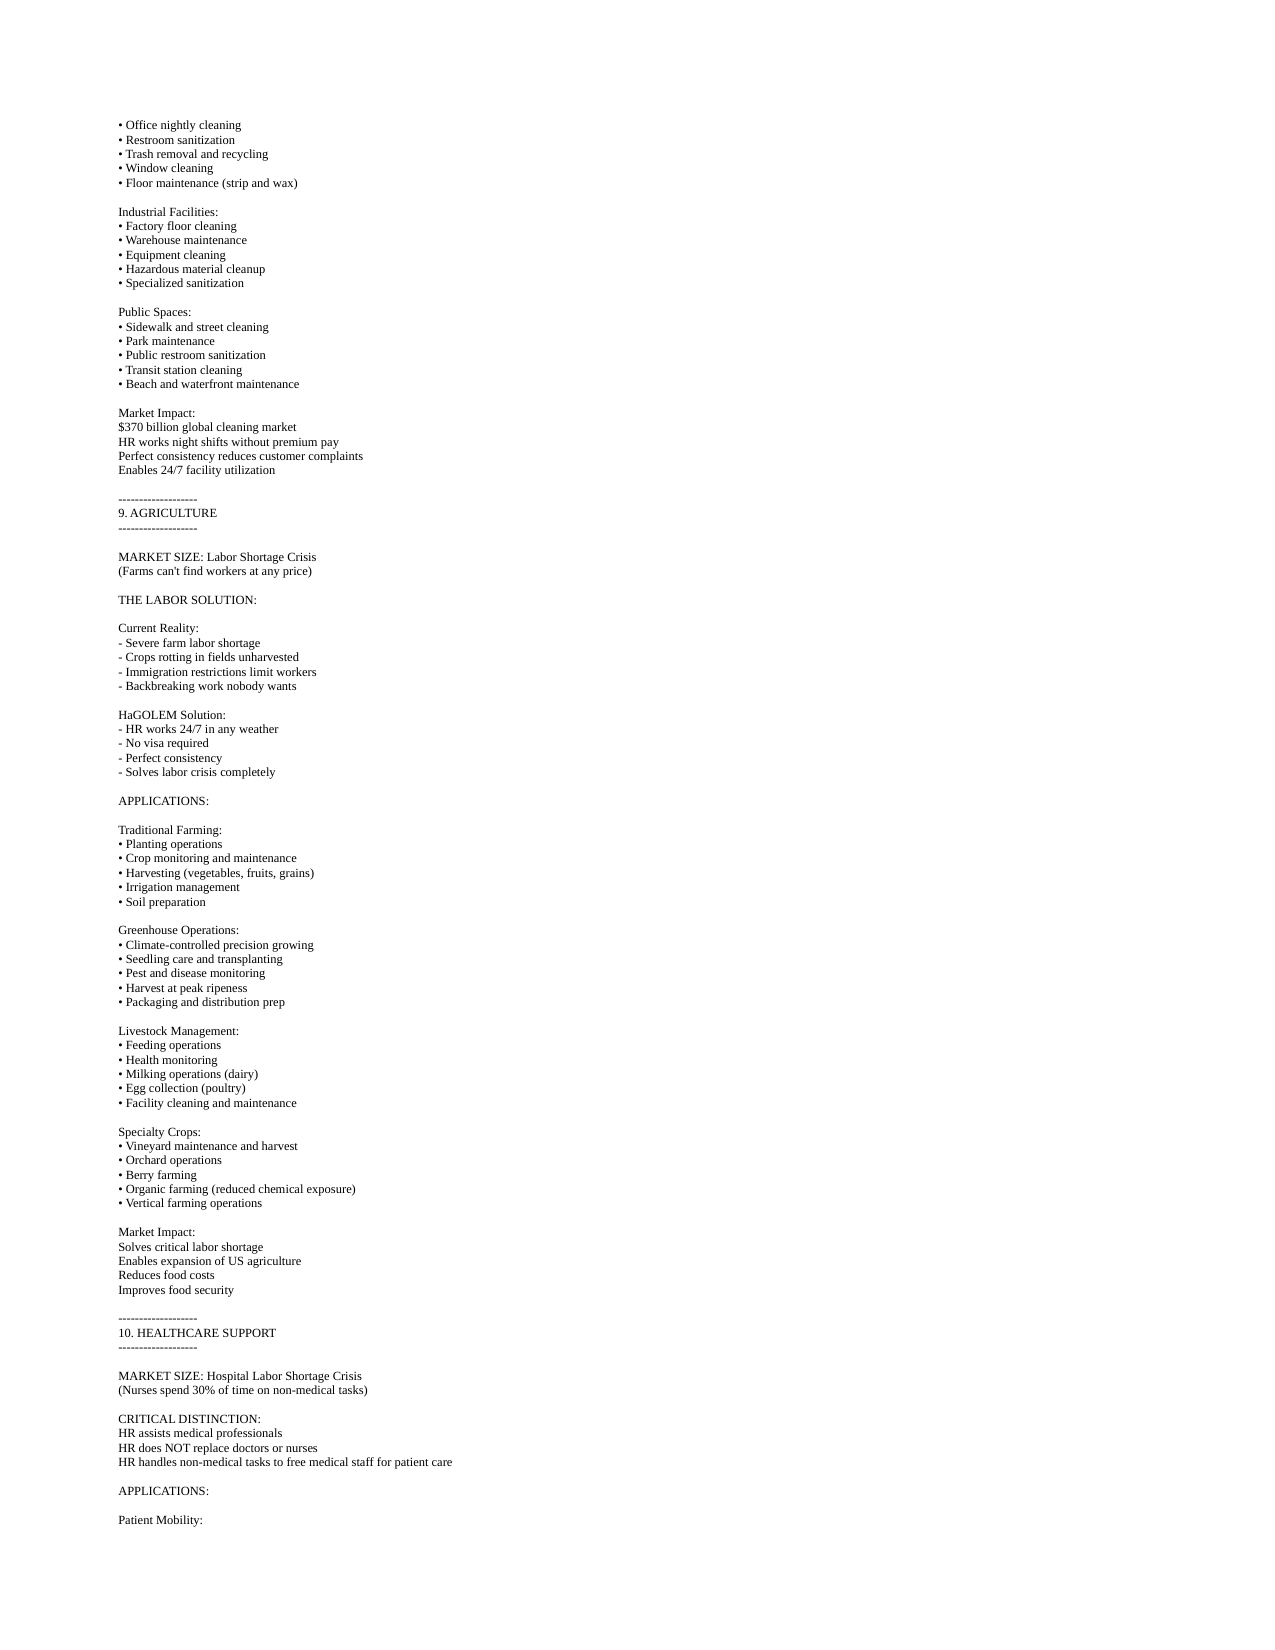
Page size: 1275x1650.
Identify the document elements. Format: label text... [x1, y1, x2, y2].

text • Orchard operations [118, 1153, 1157, 1167]
text • Packaging and distribution prep [118, 995, 1157, 1009]
text (Nurses spend 30% of time on non-medical tasks) [118, 1383, 1157, 1397]
text HR handles non-medical tasks to free medical staff for patient care [118, 1455, 1157, 1469]
text Livestock Management: [118, 1024, 1157, 1038]
text - No visa required [118, 736, 1157, 751]
text APPLICATIONS: [118, 1484, 1157, 1498]
text • Warehouse maintenance [118, 233, 1157, 247]
text • Harvesting (vegetables, fruits, grains) [118, 866, 1157, 880]
text • Health monitoring [118, 1052, 1157, 1067]
text • Public restroom sanitization [118, 348, 1157, 362]
text • Window cleaning [118, 161, 1157, 176]
text • Sidewalk and street cleaning [118, 319, 1157, 334]
text Traditional Farming: [118, 822, 1157, 837]
text Current Reality: [118, 621, 1157, 636]
text - Perfect consistency [118, 751, 1157, 765]
text HaGOLEM Solution: [118, 707, 1157, 722]
text (Farms can't find workers at any price) [118, 564, 1157, 578]
text 9. AGRICULTURE [118, 506, 1157, 521]
text • Milking operations (dairy) [118, 1067, 1157, 1081]
text Industrial Facilities: [118, 204, 1157, 219]
text Enables 24/7 facility utilization [118, 463, 1157, 477]
text • Irrigation management [118, 880, 1157, 894]
text Solves critical labor shortage [118, 1239, 1157, 1254]
text Public Spaces: [118, 305, 1157, 319]
text HR assists medical professionals [118, 1426, 1157, 1441]
text - Severe farm labor shortage [118, 636, 1157, 650]
text • Vertical farming operations [118, 1196, 1157, 1211]
text • Organic farming (reduced chemical exposure) [118, 1182, 1157, 1196]
text • Climate-controlled precision growing [118, 937, 1157, 952]
text HR works night shifts without premium pay [118, 434, 1157, 449]
text - Solves labor crisis completely [118, 765, 1157, 779]
text ------------------- [118, 521, 1157, 535]
text - Backbreaking work nobody wants [118, 679, 1157, 693]
text Greenhouse Operations: [118, 923, 1157, 937]
text APPLICATIONS: [118, 794, 1157, 808]
text HR does NOT replace doctors or nurses [118, 1441, 1157, 1455]
text • Transit station cleaning [118, 362, 1157, 377]
text 10. HEALTHCARE SUPPORT [118, 1326, 1157, 1340]
text ------------------- [118, 492, 1157, 506]
text • Factory floor cleaning [118, 219, 1157, 233]
text Perfect consistency reduces customer complaints [118, 449, 1157, 463]
text Specialty Crops: [118, 1124, 1157, 1139]
text Market Impact: [118, 1225, 1157, 1239]
text • Harvest at peak ripeness [118, 981, 1157, 995]
text • Equipment cleaning [118, 247, 1157, 262]
text • Restroom sanitization [118, 132, 1157, 147]
text CRITICAL DISTINCTION: [118, 1412, 1157, 1426]
text Improves food security [118, 1282, 1157, 1297]
text • Floor maintenance (strip and wax) [118, 176, 1157, 190]
text • Soil preparation [118, 894, 1157, 909]
text • Park maintenance [118, 334, 1157, 348]
text • Hazardous material cleanup [118, 262, 1157, 276]
text • Facility cleaning and maintenance [118, 1096, 1157, 1110]
text • Crop monitoring and maintenance [118, 851, 1157, 866]
text • Seedling care and transplanting [118, 952, 1157, 966]
text Patient Mobility: [118, 1512, 1157, 1527]
text - Crops rotting in fields unharvested [118, 650, 1157, 664]
text • Beach and waterfront maintenance [118, 377, 1157, 391]
text THE LABOR SOLUTION: [118, 592, 1157, 607]
text ------------------- [118, 1311, 1157, 1326]
text - HR works 24/7 in any weather [118, 722, 1157, 736]
text • Feeding operations [118, 1038, 1157, 1052]
text Market Impact: [118, 406, 1157, 420]
text - Immigration restrictions limit workers [118, 664, 1157, 679]
text • Trash removal and recycling [118, 147, 1157, 161]
text Enables expansion of US agriculture [118, 1254, 1157, 1268]
text • Specialized sanitization [118, 276, 1157, 291]
text Reduces food costs [118, 1268, 1157, 1282]
text MARKET SIZE: Hospital Labor Shortage Crisis [118, 1369, 1157, 1383]
text $370 billion global cleaning market [118, 420, 1157, 434]
text • Berry farming [118, 1167, 1157, 1182]
text • Office nightly cleaning [118, 118, 1157, 132]
text ------------------- [118, 1340, 1157, 1354]
text • Vineyard maintenance and harvest [118, 1139, 1157, 1153]
text MARKET SIZE: Labor Shortage Crisis [118, 549, 1157, 564]
text • Planting operations [118, 837, 1157, 851]
text • Egg collection (poultry) [118, 1081, 1157, 1096]
text • Pest and disease monitoring [118, 966, 1157, 981]
